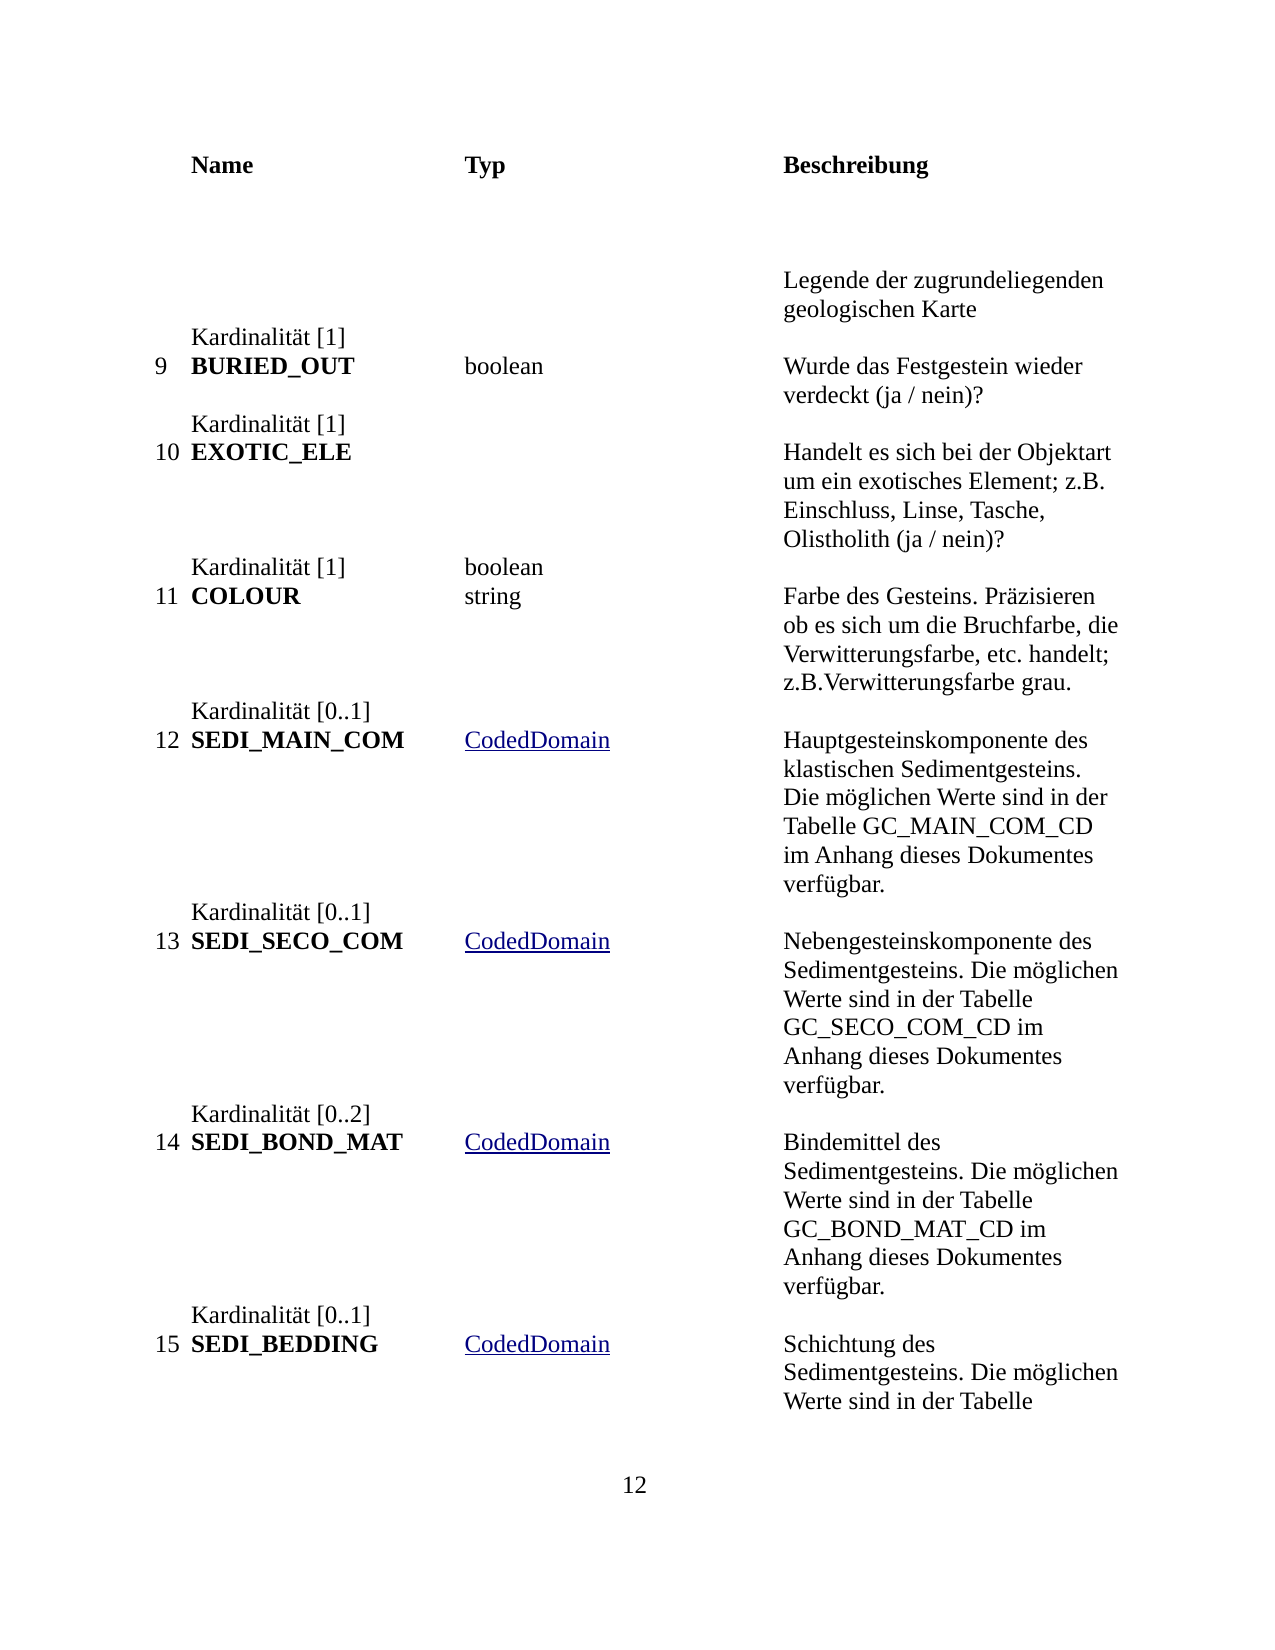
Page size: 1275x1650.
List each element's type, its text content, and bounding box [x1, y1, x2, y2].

table_header Typ [460, 150, 779, 265]
table_cell SEDI_SECO_COM [186, 926, 460, 1099]
table_cell COLOUR [186, 581, 460, 696]
table_cell Kardinalität [0..1] [186, 1300, 460, 1329]
table_header Beschreibung [779, 150, 1125, 265]
table_cell boolean [460, 351, 779, 409]
table_cell 11 [150, 581, 186, 696]
table_cell [779, 323, 1125, 351]
table_cell [460, 1099, 779, 1127]
table_cell 10 [150, 438, 186, 552]
table_cell Handelt es sich bei der Objektart um ein exotisches Element; z.B. Einschluss, Linse, Tasche, Olistholith (ja / nein)? [779, 438, 1125, 552]
table_cell [150, 265, 186, 322]
table_cell [779, 409, 1125, 437]
table_cell [460, 696, 779, 725]
table_cell CodedDomain [460, 1128, 779, 1300]
table_cell Schichtung des Sedimentgesteins. Die möglichen Werte sind in der Tabelle [779, 1329, 1125, 1415]
table_cell [150, 898, 186, 926]
table_cell [150, 323, 186, 351]
table_cell [150, 696, 186, 725]
table_cell Legende der zugrundeliegenden geologischen Karte [779, 265, 1125, 322]
table_cell [460, 409, 779, 437]
table_cell [150, 553, 186, 581]
table_cell [779, 1099, 1125, 1127]
table_cell CodedDomain [460, 926, 779, 1099]
table_cell [186, 265, 460, 322]
table_cell Hauptgesteinskomponente des klastischen Sedimentgesteins. Die möglichen Werte sind in der Tabelle GC_MAIN_COM_CD im Anhang dieses Dokumentes verfügbar. [779, 725, 1125, 897]
table_header Name [186, 150, 460, 265]
table_cell BURIED_OUT [186, 351, 460, 409]
table_cell Wurde das Festgestein wieder verdeckt (ja / nein)? [779, 351, 1125, 409]
table_cell [460, 265, 779, 322]
table_cell 12 [150, 725, 186, 897]
table_cell EXOTIC_ELE [186, 438, 460, 552]
table_cell SEDI_BEDDING [186, 1329, 460, 1415]
table_cell [779, 898, 1125, 926]
table_cell 13 [150, 926, 186, 1099]
table_cell Kardinalität [0..1] [186, 696, 460, 725]
table_cell 14 [150, 1128, 186, 1300]
table_cell [150, 1099, 186, 1127]
table_cell Farbe des Gesteins. Präzisieren ob es sich um die Bruchfarbe, die Verwitterungsfarbe, etc. handelt; z.B.Verwitterungsfarbe grau. [779, 581, 1125, 696]
table_cell Kardinalität [1] [186, 409, 460, 437]
table_cell 15 [150, 1329, 186, 1415]
table_cell Kardinalität [1] [186, 323, 460, 351]
table_cell string [460, 581, 779, 696]
table_cell Kardinalität [1] [186, 553, 460, 581]
table_cell SEDI_MAIN_COM [186, 725, 460, 897]
table_cell [460, 1300, 779, 1329]
table_cell [460, 438, 779, 552]
table_cell [150, 1300, 186, 1329]
table_cell [779, 1300, 1125, 1329]
table_cell 9 [150, 351, 186, 409]
table_cell [779, 696, 1125, 725]
table_cell CodedDomain [460, 1329, 779, 1415]
table_cell Kardinalität [0..1] [186, 898, 460, 926]
table_cell [150, 409, 186, 437]
table_cell [460, 323, 779, 351]
table_cell SEDI_BOND_MAT [186, 1128, 460, 1300]
table_cell boolean [460, 553, 779, 581]
table_header [150, 150, 186, 265]
table_cell Nebengesteinskomponente des Sedimentgesteins. Die möglichen Werte sind in der Tabelle GC_SECO_COM_CD im Anhang dieses Dokumentes verfügbar. [779, 926, 1125, 1099]
table_cell [779, 553, 1125, 581]
table_cell Bindemittel des Sedimentgesteins. Die möglichen Werte sind in der Tabelle GC_BOND_MAT_CD im Anhang dieses Dokumentes verfügbar. [779, 1128, 1125, 1300]
table_cell CodedDomain [460, 725, 779, 897]
table_cell [460, 898, 779, 926]
table_cell Kardinalität [0..2] [186, 1099, 460, 1127]
